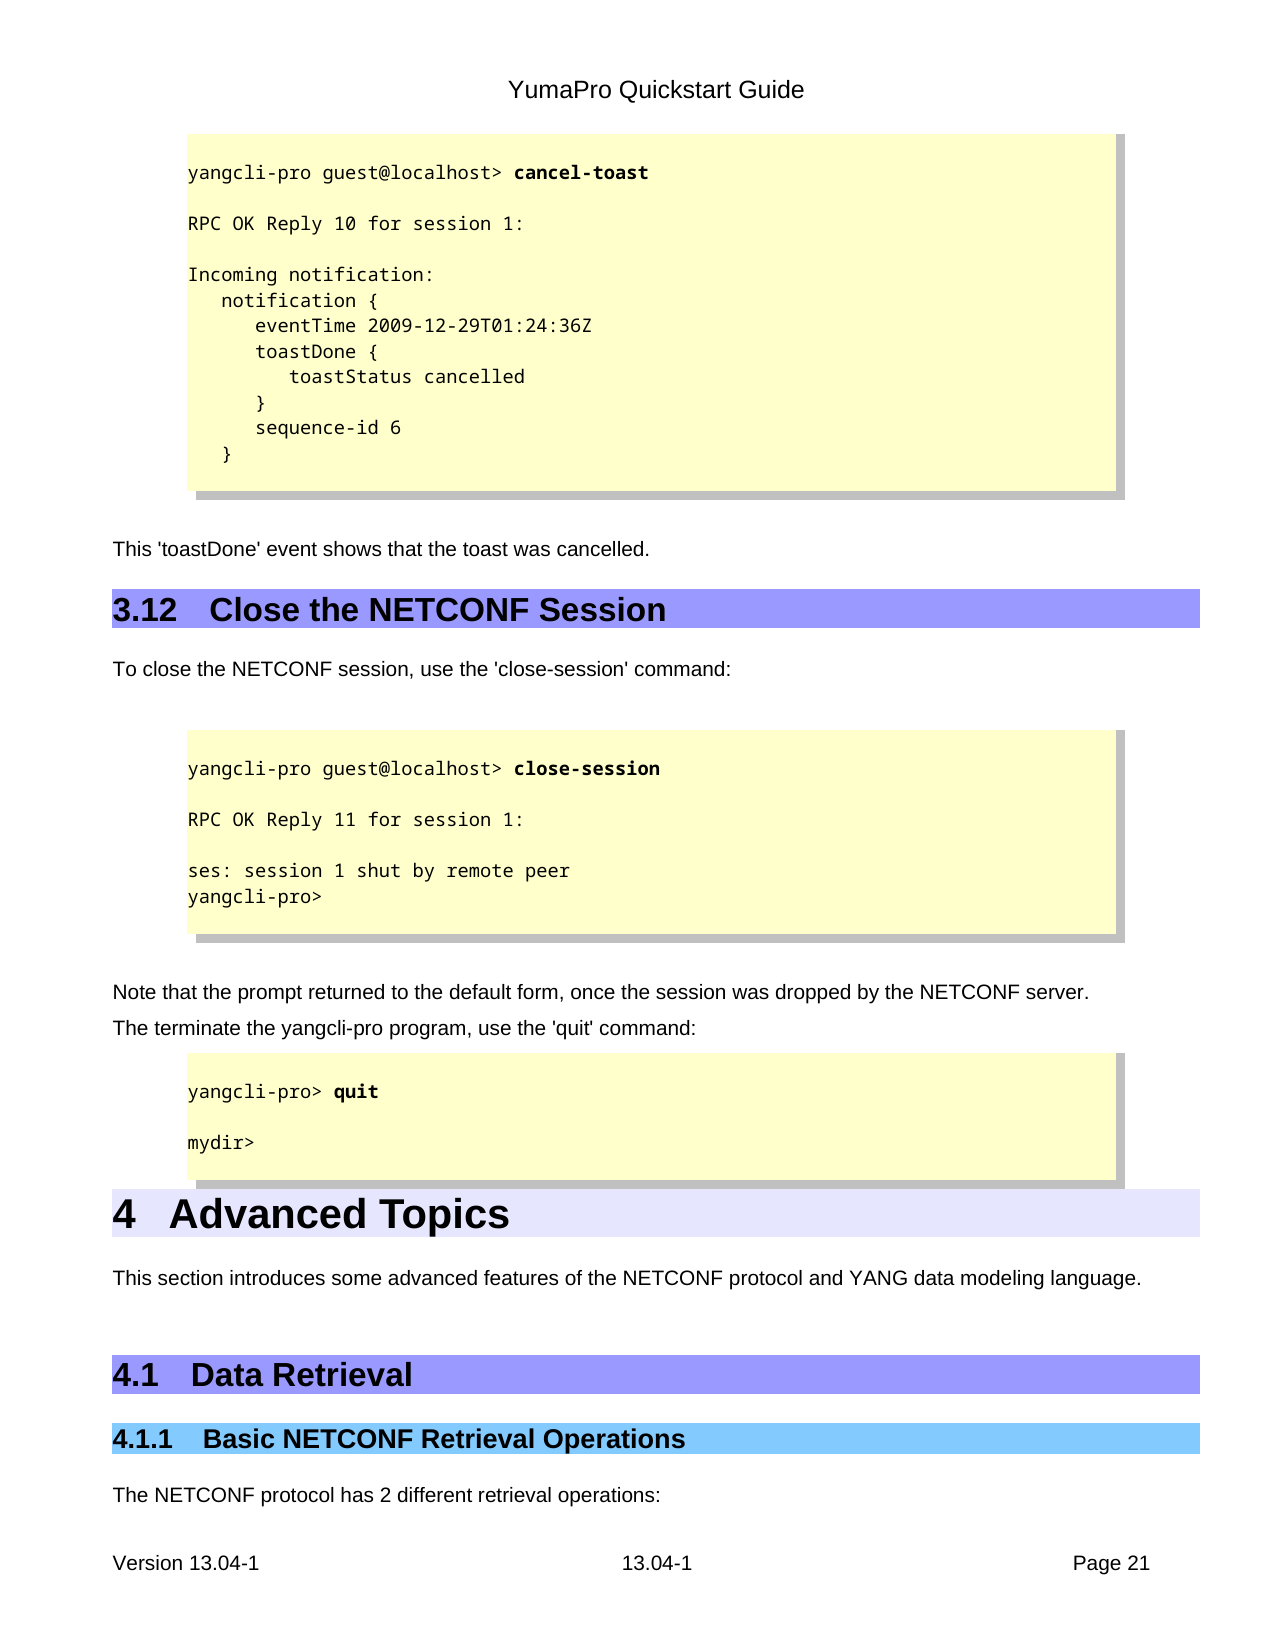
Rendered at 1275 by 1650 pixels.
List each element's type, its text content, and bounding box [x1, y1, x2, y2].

text Incoming notification: [187, 261, 1116, 287]
text mydir> [187, 1129, 1116, 1155]
subtitle Basic NETCONF Retrieval Operations [112, 1423, 1200, 1454]
text ses: session 1 shut by remote peer [187, 858, 1116, 883]
text This section introduces some advanced features of the NETCONF protocol and YANG data modeling language. [112, 1266, 1200, 1289]
subtitle Data Retrieval [112, 1355, 1200, 1394]
text yangcli-pro> quit [187, 1078, 1116, 1104]
text toastDone { [187, 338, 1116, 363]
text RPC OK Reply 11 for session 1: [187, 807, 1116, 832]
text RPC OK Reply 10 for session 1: [187, 210, 1116, 236]
text To close the NETCONF session, use the 'close-session' command: [112, 657, 1200, 681]
subtitle Advanced Topics [112, 1189, 1200, 1237]
text yangcli-pro guest@localhost> close-session [187, 756, 1116, 781]
text Note that the prompt returned to the default form, once the session was dropped by the NETCONF server. [112, 980, 1200, 1004]
text The terminate the yangcli-pro program, use the 'quit' command: [112, 1016, 1200, 1040]
text notification { [187, 287, 1116, 312]
text yangcli-pro> [187, 883, 1116, 909]
text } [187, 440, 1116, 466]
text eventTime 2009-12-29T01:24:36Z [187, 312, 1116, 338]
text yangcli-pro guest@localhost> cancel-toast [187, 159, 1116, 185]
text toastStatus cancelled [187, 363, 1116, 389]
text sequence-id 6 [187, 414, 1116, 440]
text The NETCONF protocol has 2 different retrieval operations: [112, 1483, 1200, 1507]
text } [187, 389, 1116, 414]
text This 'toastDone' event shows that the toast was cancelled. [112, 536, 1200, 560]
subtitle Close the NETCONF Session [112, 589, 1200, 628]
